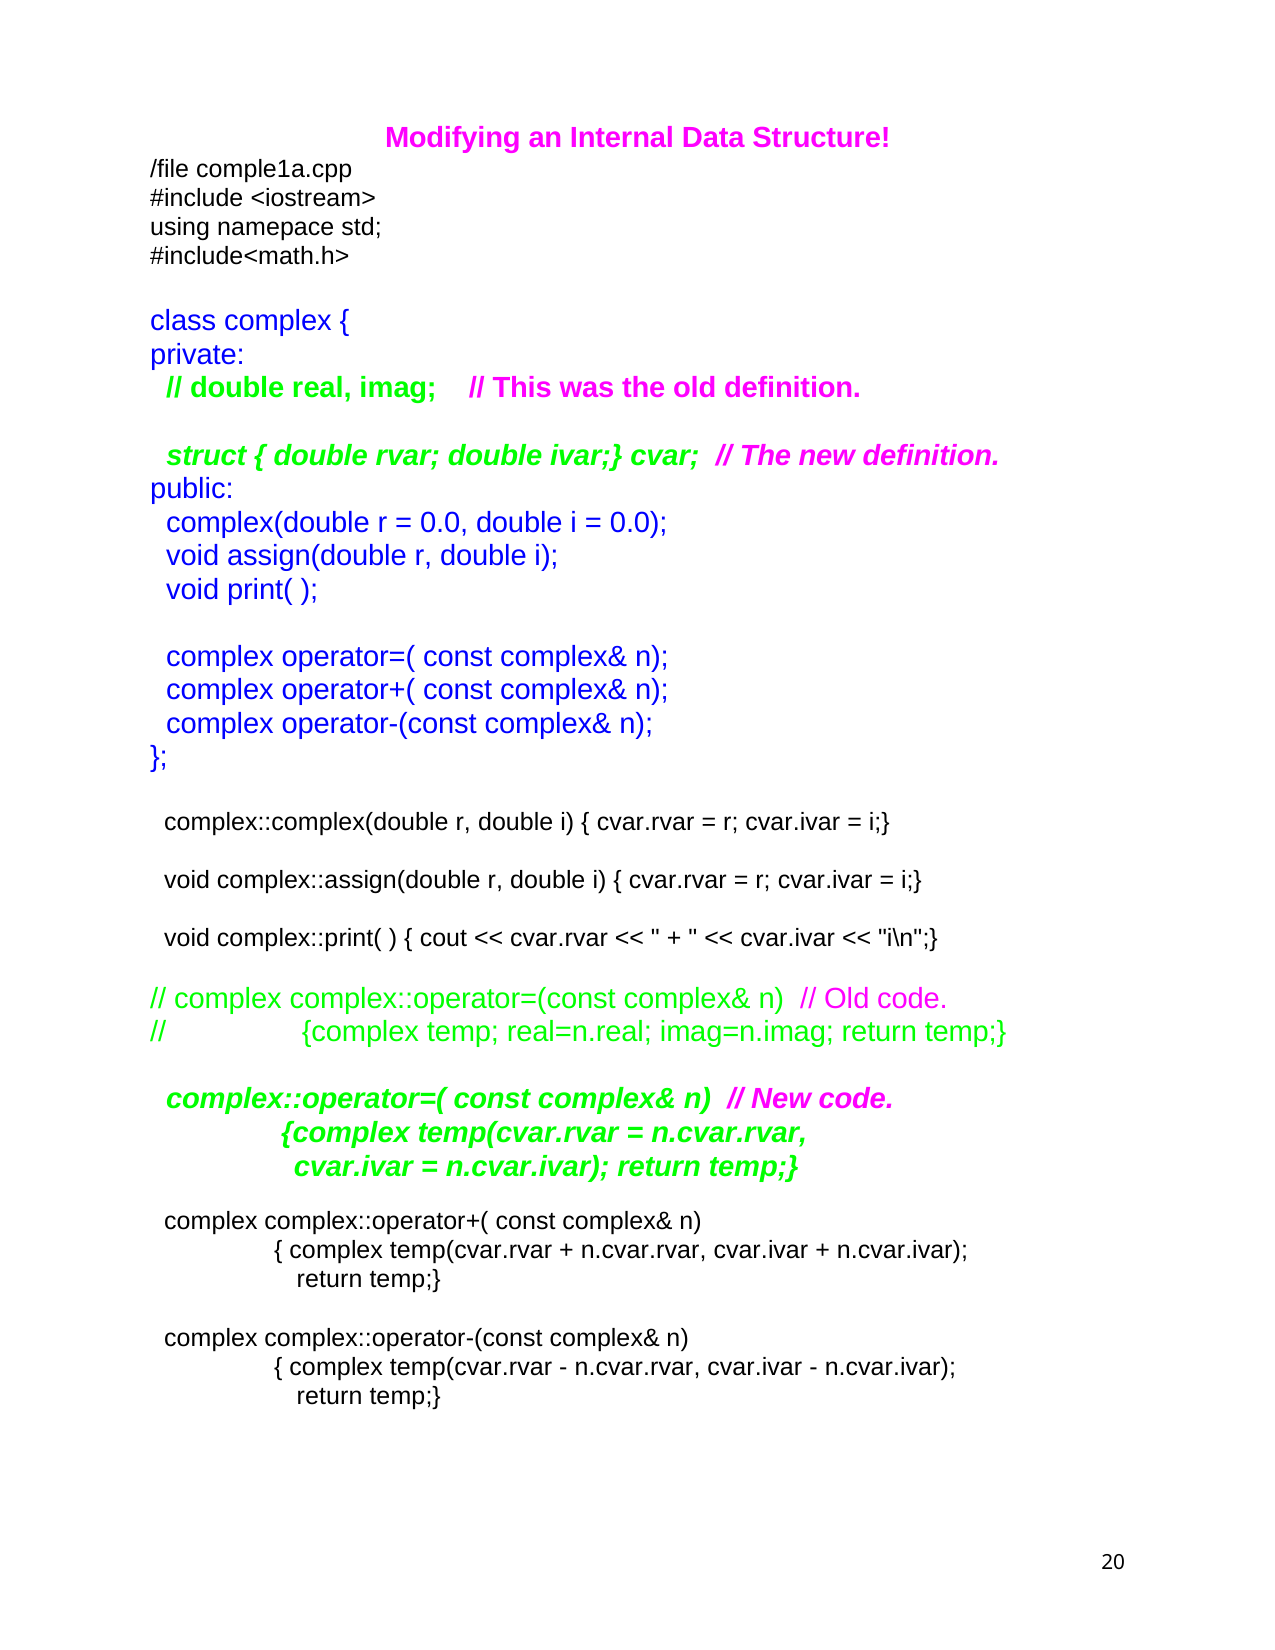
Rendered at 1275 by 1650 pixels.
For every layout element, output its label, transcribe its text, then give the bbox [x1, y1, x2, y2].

text // double real, imag; // This was the old definition. [150, 370, 1125, 404]
text /file comple1a.cpp [150, 153, 1125, 183]
text complex(double r = 0.0, double i = 0.0); [150, 504, 1125, 538]
text complex::complex(double r, double i) { cvar.rvar = r; cvar.ivar = i;} [150, 806, 1125, 836]
text void complex::assign(double r, double i) { cvar.rvar = r; cvar.ivar = i;} [150, 864, 1125, 894]
text // {complex temp; real=n.real; imag=n.imag; return temp;} [150, 1014, 1125, 1048]
text { complex temp(cvar.rvar + n.cvar.rvar, cvar.ivar + n.cvar.ivar); [150, 1235, 1125, 1264]
text complex::operator=( const complex& n) // New code. [150, 1081, 1125, 1115]
text }; [150, 739, 1125, 773]
text return temp;} [150, 1381, 1125, 1409]
text void assign(double r, double i); [150, 538, 1125, 572]
text { complex temp(cvar.rvar - n.cvar.rvar, cvar.ivar - n.cvar.ivar); [150, 1351, 1125, 1381]
text struct { double rvar; double ivar;} cvar; // The new definition. [150, 437, 1125, 471]
text public: [150, 471, 1125, 504]
text {complex temp(cvar.rvar = n.cvar.rvar, [150, 1115, 1125, 1148]
text complex complex::operator+( const complex& n) [150, 1206, 1125, 1235]
text complex complex::operator-(const complex& n) [150, 1322, 1125, 1351]
text cvar.ivar = n.cvar.ivar); return temp;} [150, 1148, 1125, 1182]
text private: [150, 337, 1125, 370]
text complex operator=( const complex& n); [150, 639, 1125, 672]
text Modifying an Internal Data Structure! [150, 120, 1125, 153]
text using namepace std; [150, 212, 1125, 241]
text void print( ); [150, 572, 1125, 605]
text return temp;} [150, 1264, 1125, 1293]
text #include<math.h> [150, 241, 1125, 270]
text // complex complex::operator=(const complex& n) // Old code. [150, 981, 1125, 1014]
text void complex::print( ) { cout << cvar.rvar << " + " << cvar.ivar << "i\n";} [150, 923, 1125, 952]
text complex operator+( const complex& n); [150, 672, 1125, 706]
text #include <iostream> [150, 183, 1125, 212]
text complex operator-(const complex& n); [150, 706, 1125, 739]
text class complex { [150, 303, 1125, 337]
